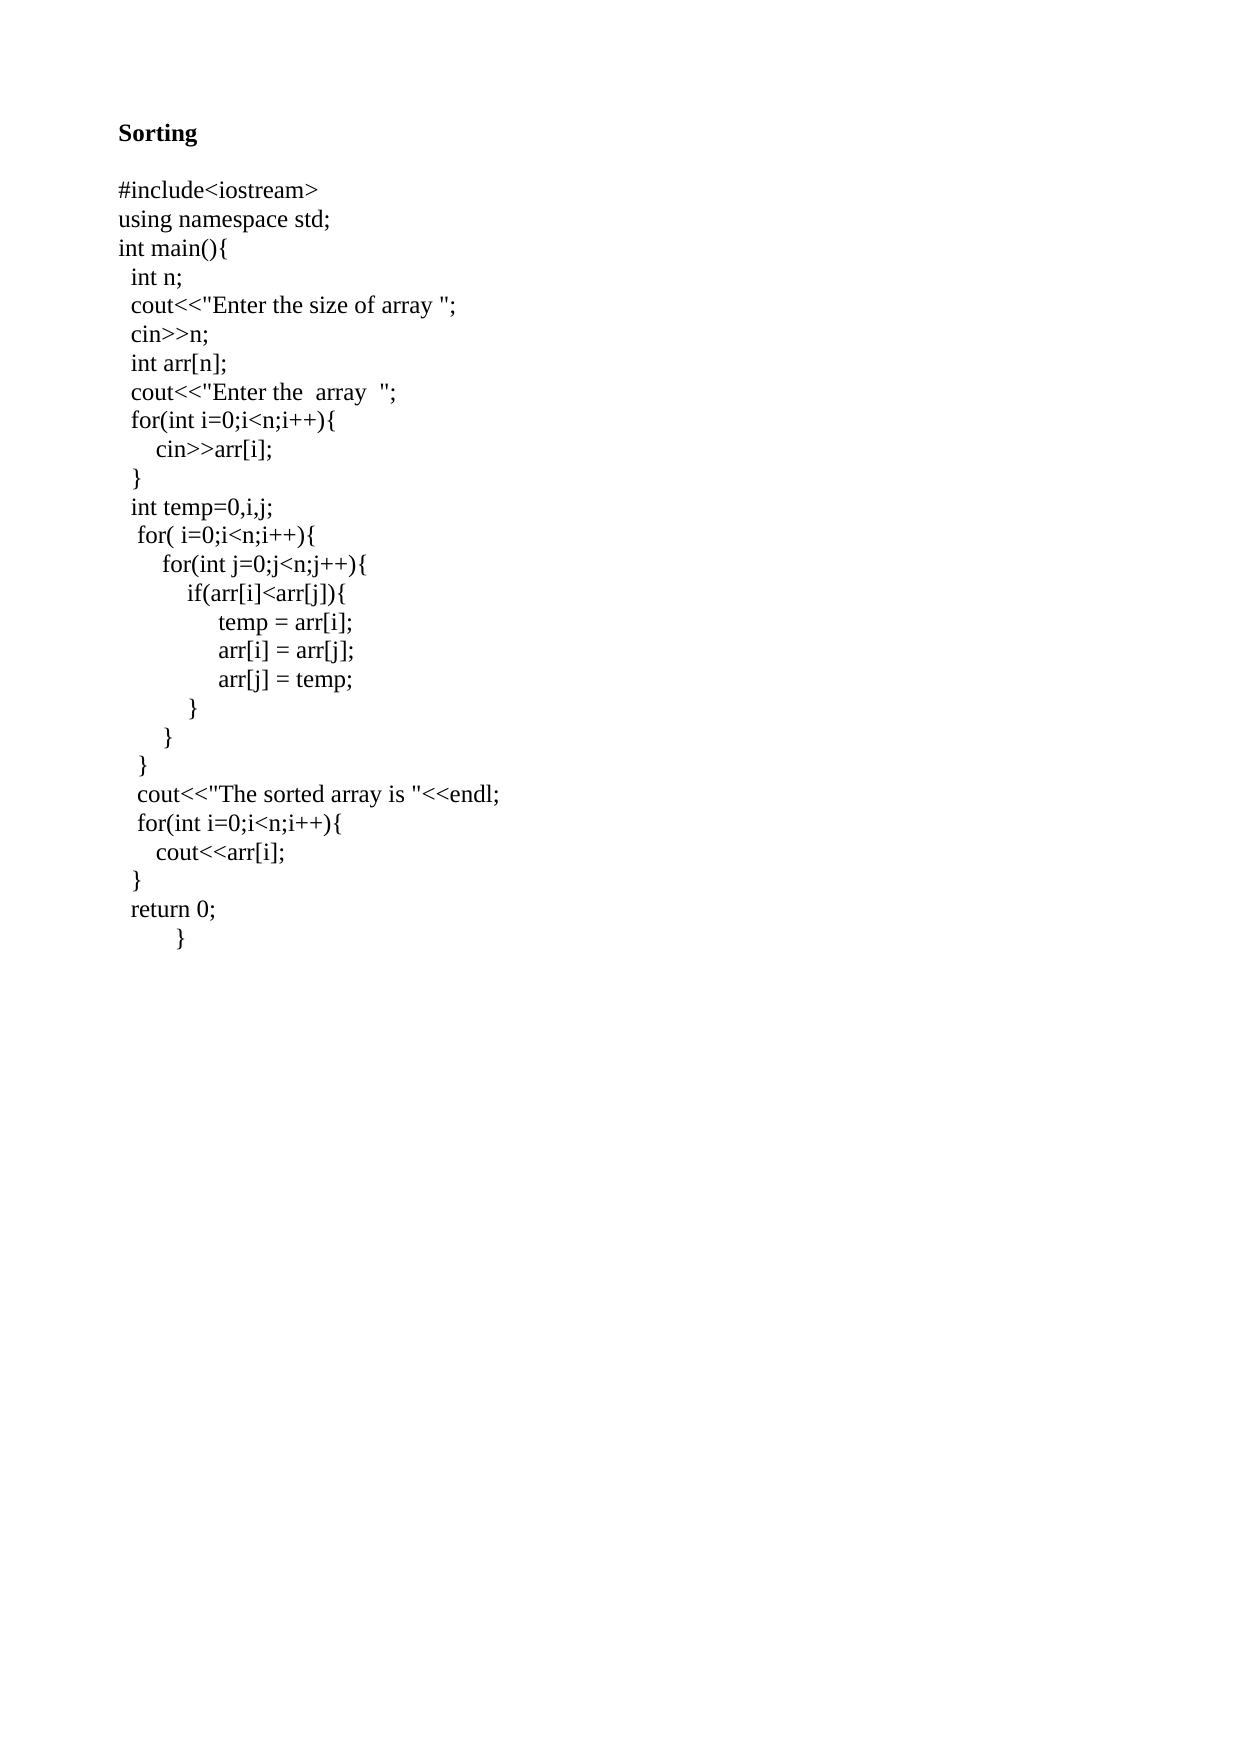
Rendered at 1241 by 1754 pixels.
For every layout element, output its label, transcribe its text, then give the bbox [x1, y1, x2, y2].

text for(int i=0;i<n;i++){ [118, 808, 1122, 837]
text cout<<"Enter the size of array "; [118, 291, 1122, 319]
text using namespace std; [118, 204, 1122, 233]
text cout<<"The sorted array is "<<endl; [118, 779, 1122, 808]
text int main(){ [118, 233, 1122, 262]
text int arr[n]; [118, 348, 1122, 377]
text cout<<arr[i]; [118, 837, 1122, 866]
text int temp=0,i,j; [118, 492, 1122, 521]
text #include<iostream> [118, 176, 1122, 204]
text cin>>arr[i]; [118, 434, 1122, 463]
text int n; [118, 262, 1122, 291]
text } [118, 463, 1122, 492]
text arr[j] = temp; [118, 664, 1122, 693]
text if(arr[i]<arr[j]){ [118, 578, 1122, 607]
text } [118, 751, 1122, 779]
text temp = arr[i]; [118, 607, 1122, 636]
text } [118, 693, 1122, 722]
text } [118, 923, 1122, 952]
text cin>>n; [118, 319, 1122, 348]
text } [118, 866, 1122, 894]
text for( i=0;i<n;i++){ [118, 521, 1122, 549]
text for(int j=0;j<n;j++){ [118, 549, 1122, 578]
text return 0; [118, 894, 1122, 923]
text for(int i=0;i<n;i++){ [118, 406, 1122, 434]
text Sorting [118, 118, 1122, 147]
text cout<<"Enter the array "; [118, 377, 1122, 406]
text } [118, 722, 1122, 751]
text arr[i] = arr[j]; [118, 636, 1122, 664]
